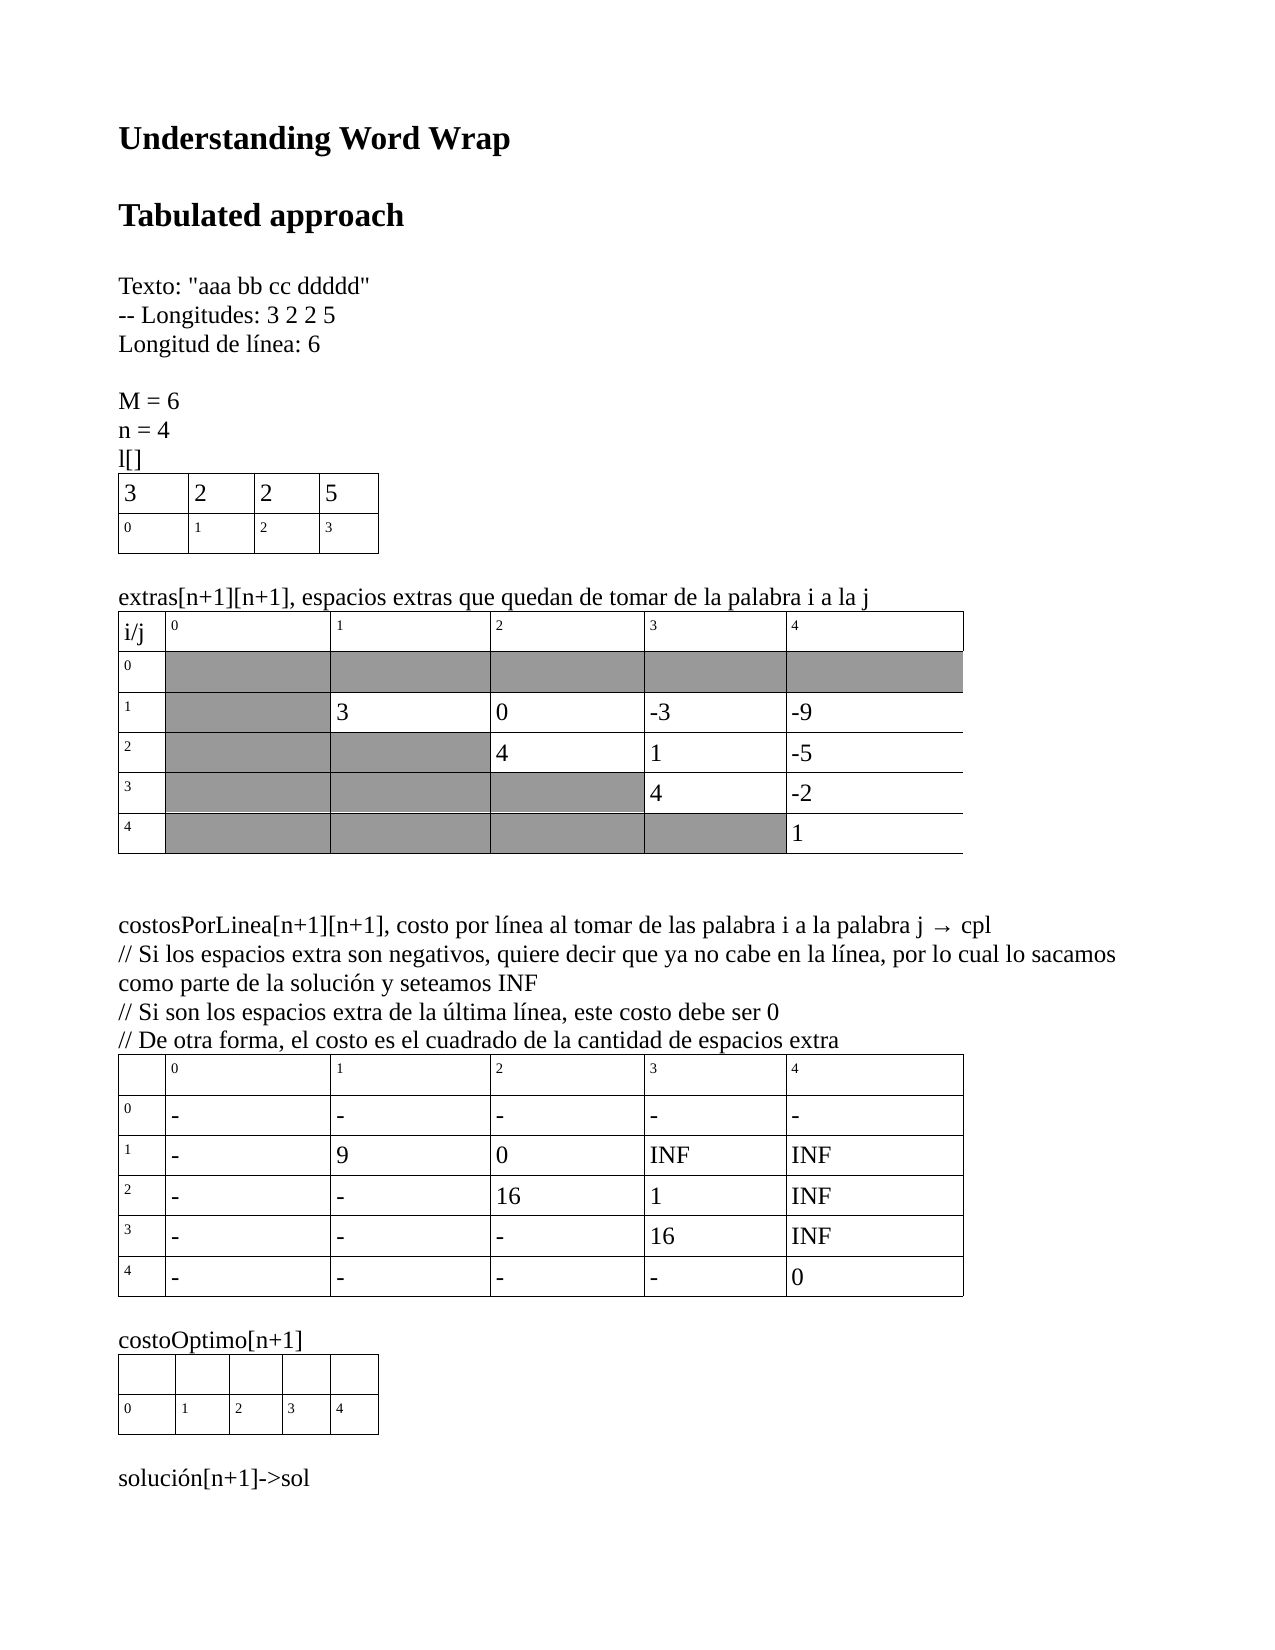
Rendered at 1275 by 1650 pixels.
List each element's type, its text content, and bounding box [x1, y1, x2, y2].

table_cell INF [645, 1136, 786, 1175]
table_cell 4 [119, 1257, 165, 1296]
table_cell 3 [283, 1395, 330, 1434]
table_header 2 [491, 612, 644, 651]
table_header [176, 1355, 229, 1394]
table_header [119, 1055, 165, 1094]
text n = 4 [118, 415, 1157, 444]
text Longitud de línea: 6 [118, 329, 1157, 358]
table_header 2 [255, 474, 319, 513]
table_header 2 [189, 474, 254, 513]
table_cell [331, 814, 490, 853]
table_cell -9 [787, 693, 963, 732]
table_cell INF [787, 1216, 963, 1256]
table_header [283, 1355, 330, 1394]
table_header [119, 1355, 175, 1394]
table_cell [491, 652, 644, 692]
table_cell 4 [331, 1395, 378, 1434]
text // Si son los espacios extra de la última línea, este costo debe ser 0 [118, 997, 1157, 1025]
table_header 3 [119, 474, 188, 513]
table_cell 4 [491, 733, 644, 772]
text // Si los espacios extra son negativos, quiere decir que ya no cabe en la línea, por lo cual lo sacamos como parte de la solución y seteamos INF [118, 939, 1157, 997]
table_cell 1 [176, 1395, 229, 1434]
table_cell 2 [230, 1395, 282, 1434]
table_header 4 [787, 1055, 963, 1094]
text Texto: "aaa bb cc ddddd" [118, 271, 1157, 300]
table_cell [331, 773, 490, 812]
table_cell [787, 652, 963, 692]
table_cell [491, 814, 644, 853]
table_cell 0 [119, 514, 188, 553]
table_cell 0 [491, 1136, 644, 1175]
table_cell [645, 652, 786, 692]
table_cell [491, 773, 644, 812]
table_cell INF [787, 1176, 963, 1215]
table_cell 0 [491, 693, 644, 732]
table_header 0 [166, 1055, 330, 1094]
table_cell 3 [119, 1216, 165, 1256]
table_cell - [331, 1176, 490, 1215]
table_cell [166, 814, 330, 853]
table_header 4 [787, 612, 963, 651]
table_cell 3 [331, 693, 490, 732]
table_cell - [491, 1096, 644, 1135]
table_cell 3 [320, 514, 378, 553]
table_cell 2 [119, 1176, 165, 1215]
table_cell - [331, 1257, 490, 1296]
table_header [331, 1355, 378, 1394]
text solución[n+1]->sol [118, 1463, 1157, 1492]
table_cell [166, 693, 330, 732]
table_cell - [645, 1257, 786, 1296]
table_header 5 [320, 474, 378, 513]
table_cell 1 [787, 814, 963, 853]
table_cell - [491, 1216, 644, 1256]
table_header 1 [331, 612, 490, 651]
table_cell -2 [787, 773, 963, 812]
table_header 2 [491, 1055, 644, 1094]
table_cell - [491, 1257, 644, 1296]
table_header i/j [119, 612, 165, 651]
table_cell 1 [645, 733, 786, 772]
table_cell [166, 733, 330, 772]
table_cell [331, 652, 490, 692]
table_cell - [166, 1257, 330, 1296]
table_cell 0 [119, 652, 165, 692]
table_cell 0 [119, 1395, 175, 1434]
table_cell 1 [119, 1136, 165, 1175]
table_cell 2 [119, 733, 165, 772]
text // De otra forma, el costo es el cuadrado de la cantidad de espacios extra [118, 1025, 1157, 1054]
table_cell 4 [119, 814, 165, 853]
table_cell - [331, 1216, 490, 1256]
table_header 3 [645, 1055, 786, 1094]
table_header 0 [166, 612, 330, 651]
text l[] [118, 444, 1157, 473]
table_header 1 [331, 1055, 490, 1094]
table_cell 4 [645, 773, 786, 812]
text costoOptimo[n+1] [118, 1325, 1157, 1354]
table_cell - [331, 1096, 490, 1135]
table_cell - [166, 1096, 330, 1135]
table_cell 16 [491, 1176, 644, 1215]
table_cell 2 [255, 514, 319, 553]
text Tabulated approach [118, 195, 1157, 233]
text extras[n+1][n+1], espacios extras que quedan de tomar de la palabra i a la j [118, 582, 1157, 611]
table_cell 9 [331, 1136, 490, 1175]
text M = 6 [118, 386, 1157, 415]
text costosPorLinea[n+1][n+1], costo por línea al tomar de las palabra i a la palabra j → cpl [118, 910, 1157, 939]
table_header 3 [645, 612, 786, 651]
table_cell [166, 773, 330, 812]
table_cell -3 [645, 693, 786, 732]
text -- Longitudes: 3 2 2 5 [118, 300, 1157, 329]
table_cell [645, 814, 786, 853]
table_cell 1 [119, 693, 165, 732]
table_cell -5 [787, 733, 963, 772]
table_cell - [787, 1096, 963, 1135]
table_cell [331, 733, 490, 772]
table_cell 0 [119, 1096, 165, 1135]
table_cell 0 [787, 1257, 963, 1296]
table_cell 16 [645, 1216, 786, 1256]
text Understanding Word Wrap [118, 118, 1157, 156]
table_cell [166, 652, 330, 692]
table_cell - [166, 1136, 330, 1175]
table_cell - [166, 1216, 330, 1256]
table_header [230, 1355, 282, 1394]
table_cell 1 [189, 514, 254, 553]
table_cell 1 [645, 1176, 786, 1215]
table_cell - [645, 1096, 786, 1135]
table_cell 3 [119, 773, 165, 812]
table_cell - [166, 1176, 330, 1215]
table_cell INF [787, 1136, 963, 1175]
